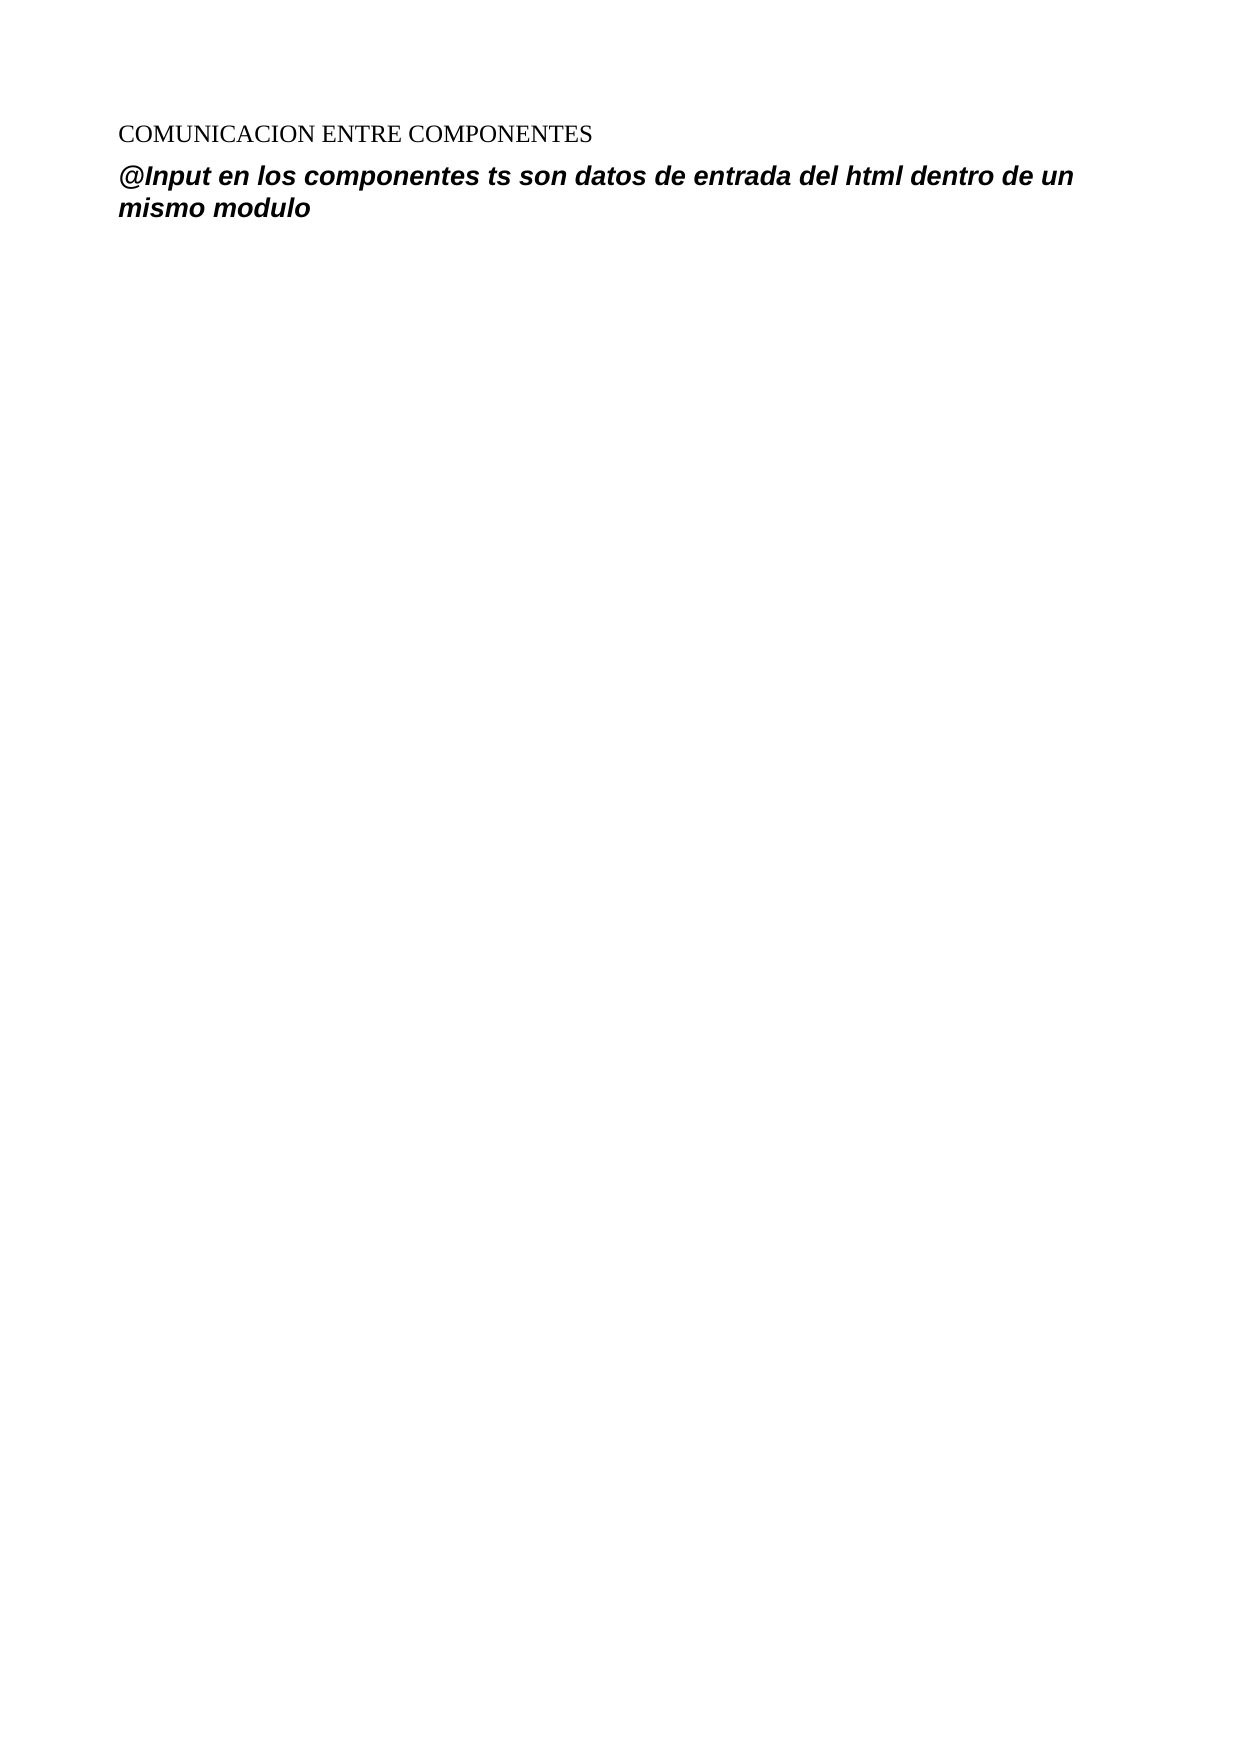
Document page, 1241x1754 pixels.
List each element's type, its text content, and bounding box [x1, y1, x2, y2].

subtitle @Input en los componentes ts son datos de entrada del html dentro de un mismo modulo [118, 160, 1122, 223]
text COMUNICACION ENTRE COMPONENTES [118, 118, 1122, 148]
